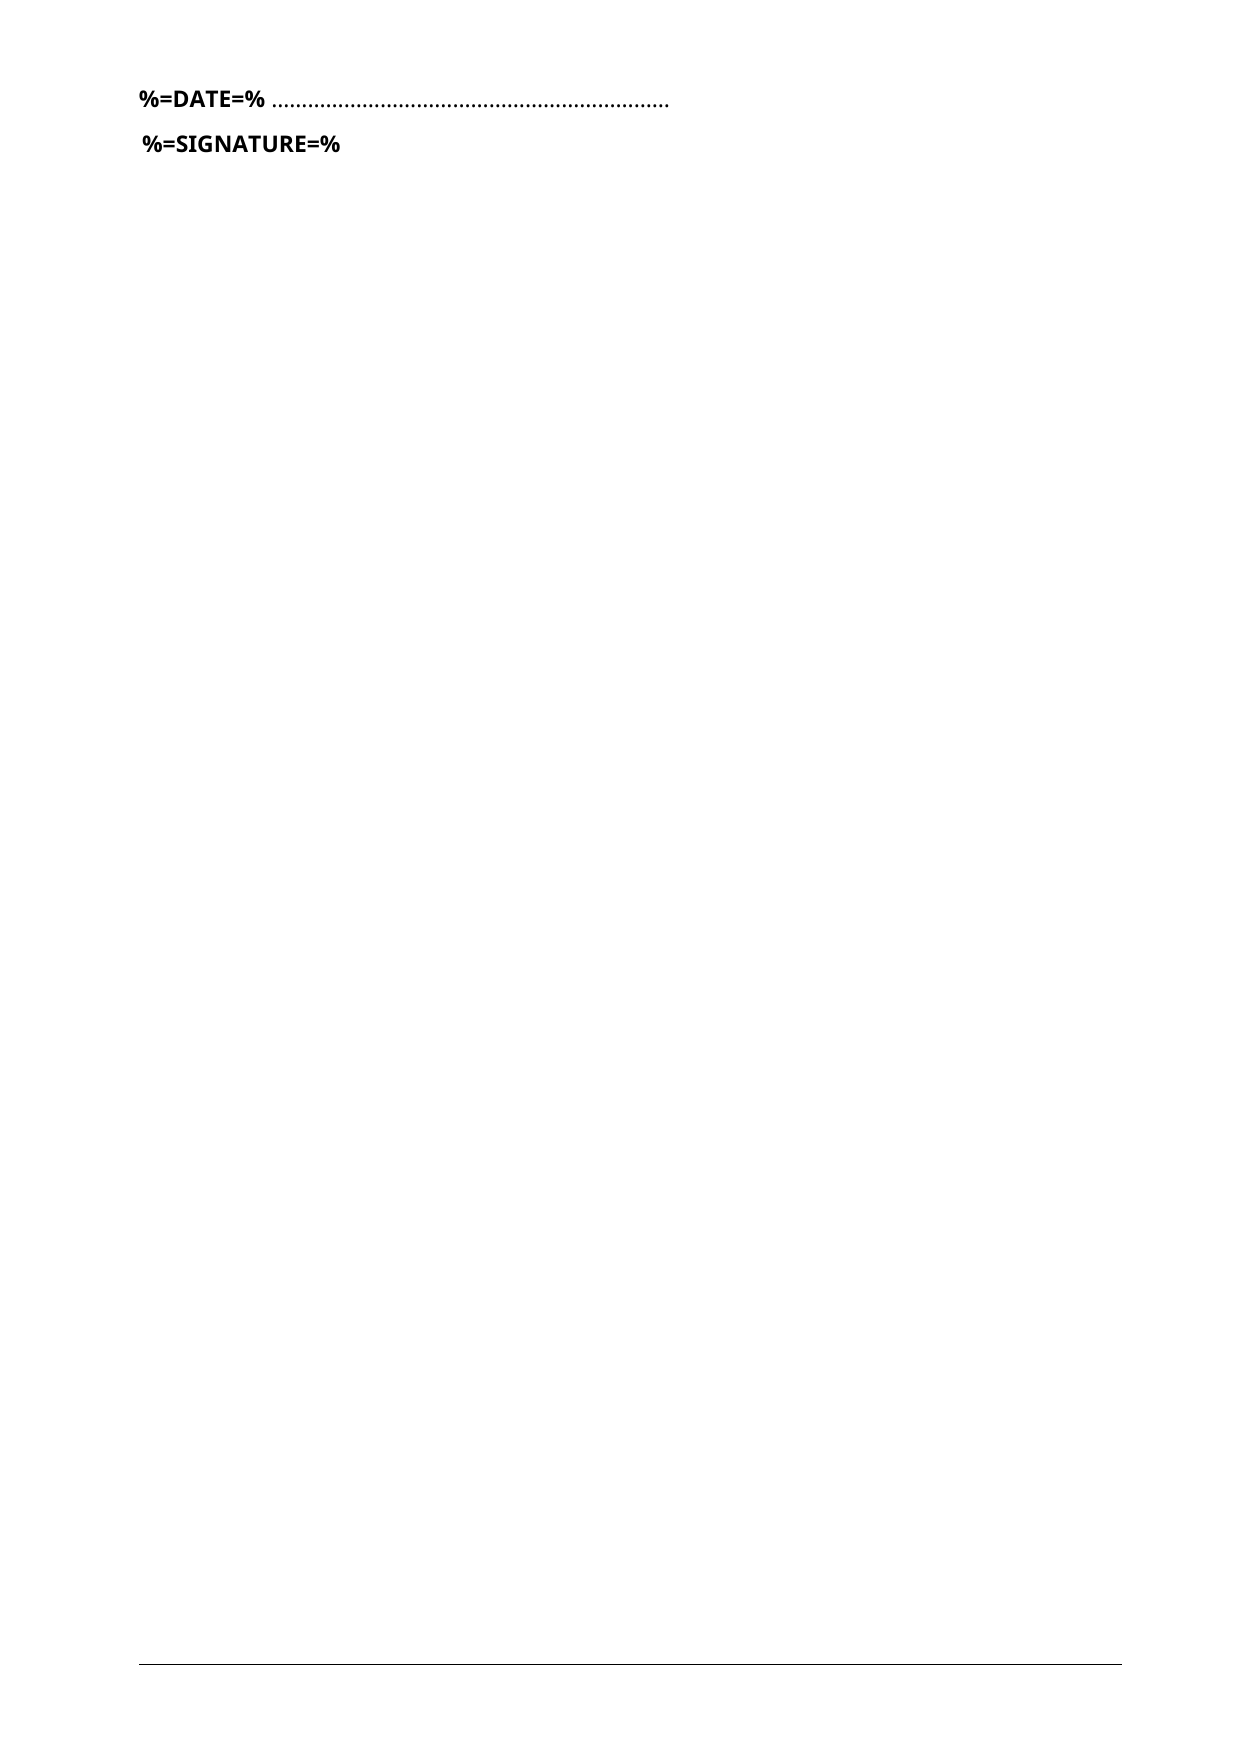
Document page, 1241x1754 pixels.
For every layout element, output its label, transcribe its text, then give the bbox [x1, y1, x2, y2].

text %=DATE=% ………………………………………………………… [139, 83, 1122, 114]
subtitle %=SIGNATURE=% [142, 128, 1122, 159]
